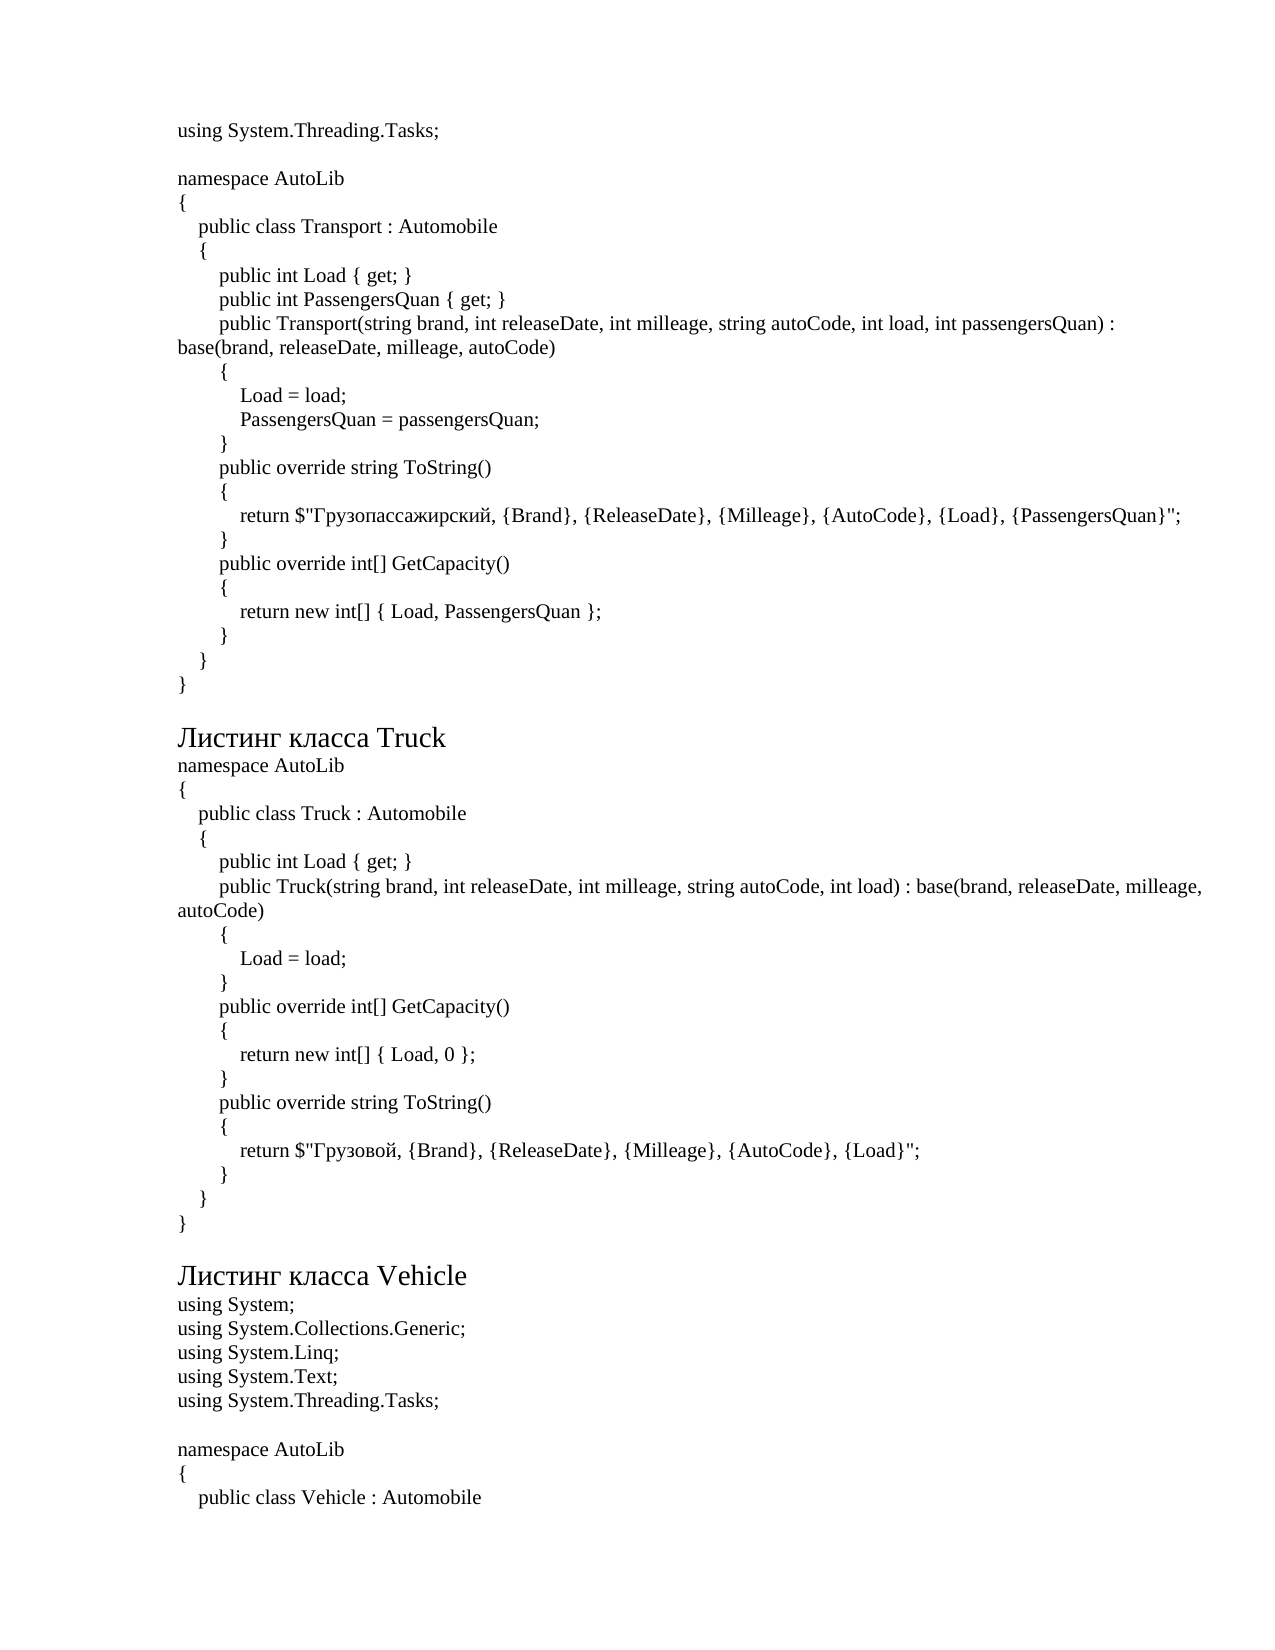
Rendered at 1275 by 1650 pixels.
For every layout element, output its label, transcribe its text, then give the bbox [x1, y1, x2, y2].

text } [177, 431, 1216, 455]
text public int Load { get; } [177, 262, 1216, 287]
text } [177, 672, 1216, 696]
text using System; [177, 1292, 1216, 1316]
text } [177, 1186, 1216, 1210]
text using System.Collections.Generic; [177, 1316, 1216, 1340]
text { [177, 1461, 1216, 1484]
text } [177, 1066, 1216, 1090]
text using System.Linq; [177, 1340, 1216, 1364]
text { [177, 1018, 1216, 1042]
text return $"Грузовой, {Brand}, {ReleaseDate}, {Milleage}, {AutoCode}, {Load}"; [177, 1138, 1216, 1162]
text using System.Threading.Tasks; [177, 1388, 1216, 1412]
text Листинг класса Vehicle [177, 1258, 1216, 1292]
text public override string ToString() [177, 1090, 1216, 1114]
text } [177, 647, 1216, 672]
text { [177, 479, 1216, 503]
text { [177, 359, 1216, 383]
text public int Load { get; } [177, 849, 1216, 873]
text } [177, 1162, 1216, 1186]
text { [177, 922, 1216, 946]
text } [177, 970, 1216, 994]
text return new int[] { Load, 0 }; [177, 1042, 1216, 1066]
text { [177, 825, 1216, 849]
text Листинг класса Truck [177, 720, 1216, 753]
text { [177, 1114, 1216, 1138]
text using System.Text; [177, 1364, 1216, 1388]
text public int PassengersQuan { get; } [177, 287, 1216, 311]
text { [177, 238, 1216, 262]
text public class Truck : Automobile [177, 801, 1216, 825]
text return new int[] { Load, PassengersQuan }; [177, 599, 1216, 623]
text using System.Threading.Tasks; [177, 118, 1216, 142]
text namespace AutoLib [177, 753, 1216, 777]
text public Transport(string brand, int releaseDate, int milleage, string autoCode, int load, int passengersQuan) : base(brand, releaseDate, milleage, autoCode) [177, 311, 1216, 359]
text Load = load; [177, 946, 1216, 970]
text namespace AutoLib [177, 166, 1216, 190]
text PassengersQuan = passengersQuan; [177, 407, 1216, 431]
text namespace AutoLib [177, 1436, 1216, 1461]
text public override string ToString() [177, 455, 1216, 479]
text { [177, 777, 1216, 801]
text } [177, 527, 1216, 551]
text public override int[] GetCapacity() [177, 994, 1216, 1018]
text } [177, 623, 1216, 647]
text { [177, 190, 1216, 214]
text Load = load; [177, 383, 1216, 407]
text public Truck(string brand, int releaseDate, int milleage, string autoCode, int load) : base(brand, releaseDate, milleage, autoCode) [177, 873, 1216, 922]
text } [177, 1210, 1216, 1234]
text public override int[] GetCapacity() [177, 551, 1216, 575]
text public class Transport : Automobile [177, 214, 1216, 238]
text public class Vehicle : Automobile [177, 1484, 1216, 1509]
text return $"Грузопассажирский, {Brand}, {ReleaseDate}, {Milleage}, {AutoCode}, {Load}, {PassengersQuan}"; [177, 503, 1216, 527]
text { [177, 575, 1216, 599]
